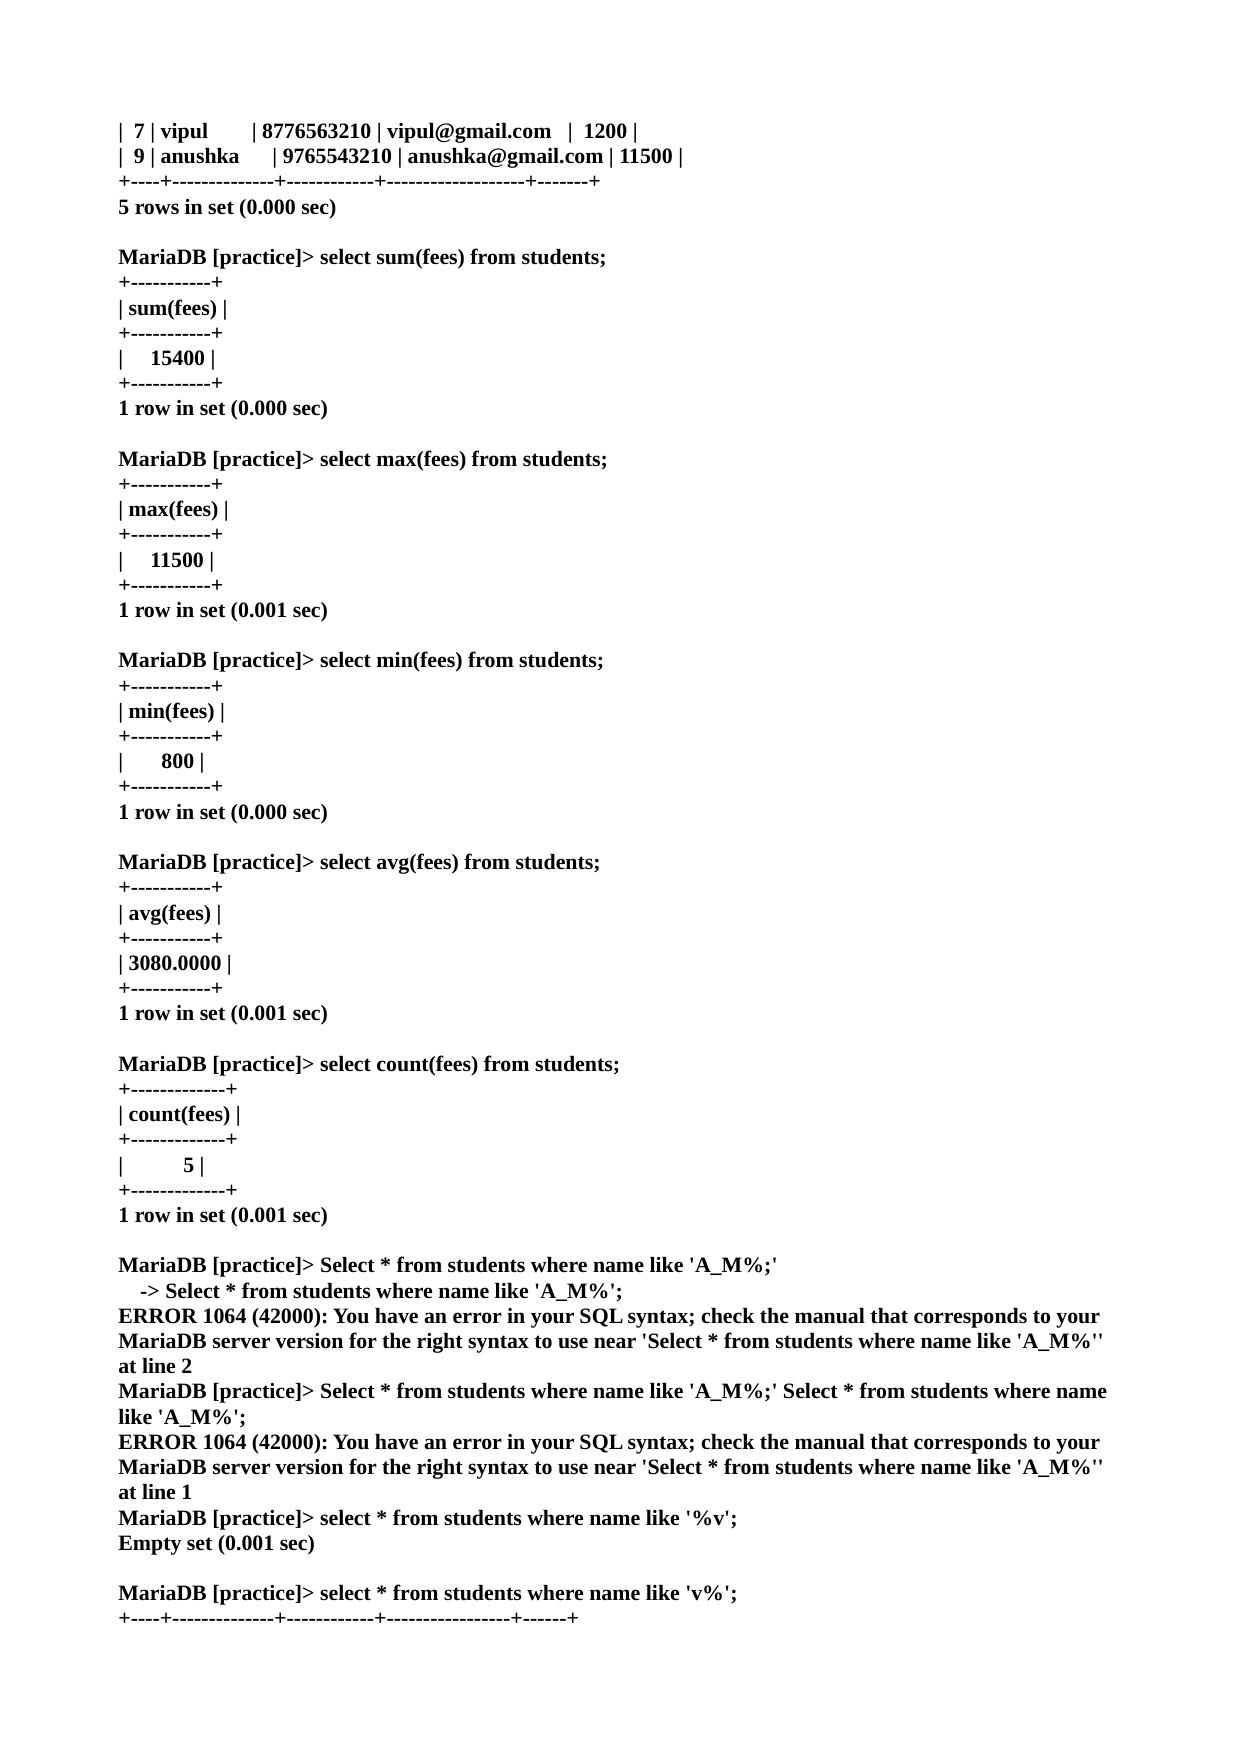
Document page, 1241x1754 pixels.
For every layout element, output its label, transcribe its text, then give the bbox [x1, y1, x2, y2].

text MariaDB [practice]> Select * from students where name like 'A_M%;' Select * from students where name like 'A_M%'; [118, 1378, 1122, 1429]
text | 800 | [118, 748, 1122, 773]
text +-----------+ [118, 874, 1122, 899]
text | sum(fees) | [118, 294, 1122, 320]
text +-----------+ [118, 370, 1122, 395]
text 1 row in set (0.000 sec) [118, 799, 1122, 824]
text +----+--------------+------------+-------------------+-------+ [118, 168, 1122, 194]
text | avg(fees) | [118, 899, 1122, 925]
text +-----------+ [118, 673, 1122, 698]
text MariaDB [practice]> Select * from students where name like 'A_M%;' [118, 1252, 1122, 1278]
text ERROR 1064 (42000): You have an error in your SQL syntax; check the manual that corresponds to your MariaDB server version for the right syntax to use near 'Select * from students where name like 'A_M%'' at line 1 [118, 1429, 1122, 1504]
text +-----------+ [118, 320, 1122, 345]
text MariaDB [practice]> select min(fees) from students; [118, 647, 1122, 673]
text -> Select * from students where name like 'A_M%'; [118, 1278, 1122, 1303]
text 1 row in set (0.001 sec) [118, 597, 1122, 622]
text MariaDB [practice]> select max(fees) from students; [118, 446, 1122, 471]
text +----+--------------+------------+-----------------+------+ [118, 1605, 1122, 1631]
text ERROR 1064 (42000): You have an error in your SQL syntax; check the manual that corresponds to your MariaDB server version for the right syntax to use near 'Select * from students where name like 'A_M%'' at line 2 [118, 1303, 1122, 1378]
text Empty set (0.001 sec) [118, 1530, 1122, 1555]
text | min(fees) | [118, 698, 1122, 723]
text +-----------+ [118, 572, 1122, 597]
text | 5 | [118, 1152, 1122, 1177]
text +-----------+ [118, 521, 1122, 547]
text | 7 | vipul | 8776563210 | vipul@gmail.com | 1200 | [118, 118, 1122, 143]
text MariaDB [practice]> select * from students where name like '%v'; [118, 1504, 1122, 1530]
text 1 row in set (0.001 sec) [118, 1000, 1122, 1026]
text MariaDB [practice]> select avg(fees) from students; [118, 849, 1122, 874]
text +-----------+ [118, 925, 1122, 950]
text +-----------+ [118, 773, 1122, 799]
text +-------------+ [118, 1177, 1122, 1202]
text 1 row in set (0.000 sec) [118, 395, 1122, 421]
text +-----------+ [118, 975, 1122, 1000]
text +-------------+ [118, 1076, 1122, 1101]
text | 15400 | [118, 345, 1122, 370]
text | 3080.0000 | [118, 950, 1122, 975]
text 1 row in set (0.001 sec) [118, 1202, 1122, 1227]
text 5 rows in set (0.000 sec) [118, 194, 1122, 219]
text +-----------+ [118, 269, 1122, 294]
text +-----------+ [118, 723, 1122, 748]
text | 9 | anushka | 9765543210 | anushka@gmail.com | 11500 | [118, 143, 1122, 168]
text MariaDB [practice]> select sum(fees) from students; [118, 244, 1122, 269]
text +-----------+ [118, 471, 1122, 496]
text MariaDB [practice]> select * from students where name like 'v%'; [118, 1580, 1122, 1605]
text | count(fees) | [118, 1101, 1122, 1126]
text MariaDB [practice]> select count(fees) from students; [118, 1051, 1122, 1076]
text +-------------+ [118, 1126, 1122, 1152]
text | 11500 | [118, 547, 1122, 572]
text | max(fees) | [118, 496, 1122, 521]
